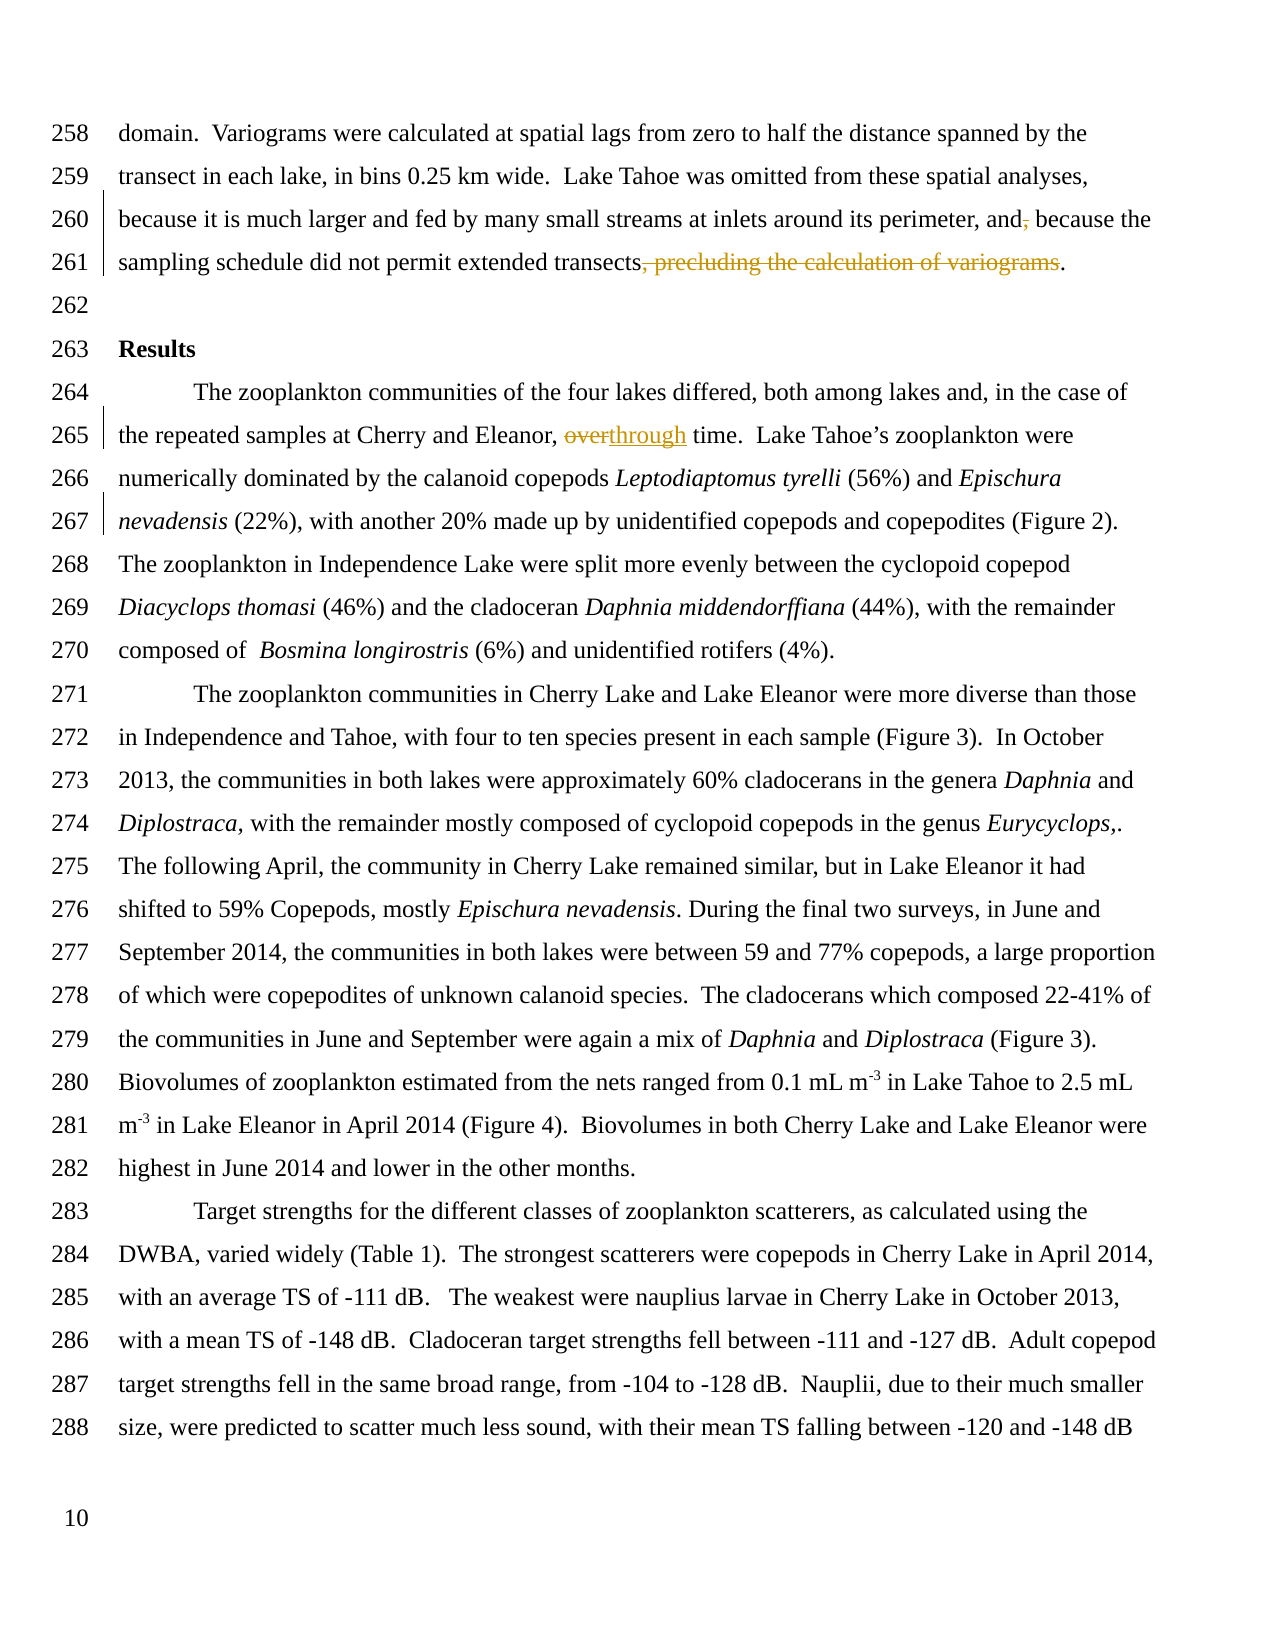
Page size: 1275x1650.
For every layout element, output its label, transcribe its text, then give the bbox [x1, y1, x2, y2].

text Results [118, 334, 1157, 362]
text The zooplankton communities of the four lakes differed, both among lakes and, in the case of the repeated samples at Cherry and Eleanor, through time. Lake Tahoe’s zooplankton were numerically dominated by the calanoid copepods Leptodiaptomus tyrelli (56%) and Epischura nevadensis (22%), with another 20% made up by unidentified copepods and copepodites (Figure 2). The zooplankton in Independence Lake were split more evenly between the cyclopoid copepod Diacyclops thomasi (46%) and the cladoceran Daphnia middendorffiana (44%), with the remainder composed of Bosmina longirostris (6%) and unidentified rotifers (4%). [118, 377, 1157, 664]
text Target strengths for the different classes of zooplankton scatterers, as calculated using the DWBA, varied widely (Table 1). The strongest scatterers were copepods in Cherry Lake in April 2014, with an average TS of -111 dB. The weakest were nauplius larvae in Cherry Lake in October 2013, with a mean TS of -148 dB. Cladoceran target strengths fell between -111 and -127 dB. Adult copepod target strengths fell in the same broad range, from -104 to -128 dB. Nauplii, due to their much smaller size, were predicted to scatter much less sound, with their mean TS falling between -120 and -148 dB [118, 1196, 1157, 1441]
text The zooplankton communities in Cherry Lake and Lake Eleanor were more diverse than those in Independence and Tahoe, with four to ten species present in each sample (Figure 3). In October 2013, the communities in both lakes were approximately 60% cladocerans in the genera Daphnia and Diplostraca, with the remainder mostly composed of cyclopoid copepods in the genus Eurycyclops,. The following April, the community in Cherry Lake remained similar, but in Lake Eleanor it had shifted to 59% Copepods, mostly Epischura nevadensis. During the final two surveys, in June and September 2014, the communities in both lakes were between 59 and 77% copepods, a large proportion of which were copepodites of unknown calanoid species. The cladocerans which composed 22-41% of the communities in June and September were again a mix of Daphnia and Diplostraca (Figure 3). Biovolumes of zooplankton estimated from the nets ranged from 0.1 mL m-3 in Lake Tahoe to 2.5 mL m-3 in Lake Eleanor in April 2014 (Figure 4). Biovolumes in both Cherry Lake and Lake Eleanor were highest in June 2014 and lower in the other months. [118, 679, 1157, 1182]
text Vertical profiles of fish and zooplankton density were constructed for each lake and date by averaging values horizontally within each depth bin. We also investigated horizontal spatial trends and patchiness of zooplankton by averaging their densities vertically through the water column. The densities in this horizontal dataset were log10-transformed and regressed on their distance from the shoreline and from each lake's main stream inlet. This was done to test whether there were any spatial trends in the density of zooplankton. Spatial autocorrelation was assessed by calculating empirical variograms for the residuals of each regression. Two key features of a variogram are its sill and range. The sill is the variogram’s maximum value, indicating the expected absolute differences between biomass densities at widely separated locations. The range is the spatial lag at which the variogram reaches its sill, and characterizes the decorrelation distance. Because we calculated the variograms for log10-transformed units, they imply multiplicative differences (×/÷) in zooplankton density in the linear domain. Variograms were calculated at spatial lags from zero to half the distance spanned by the transect in each lake, in bins 0.25 km wide. Lake Tahoe was omitted from these spatial analyses, because it is much larger and fed by many small streams at inlets around its perimeter, and because the sampling schedule did not permit extended transects. [118, 118, 1157, 276]
